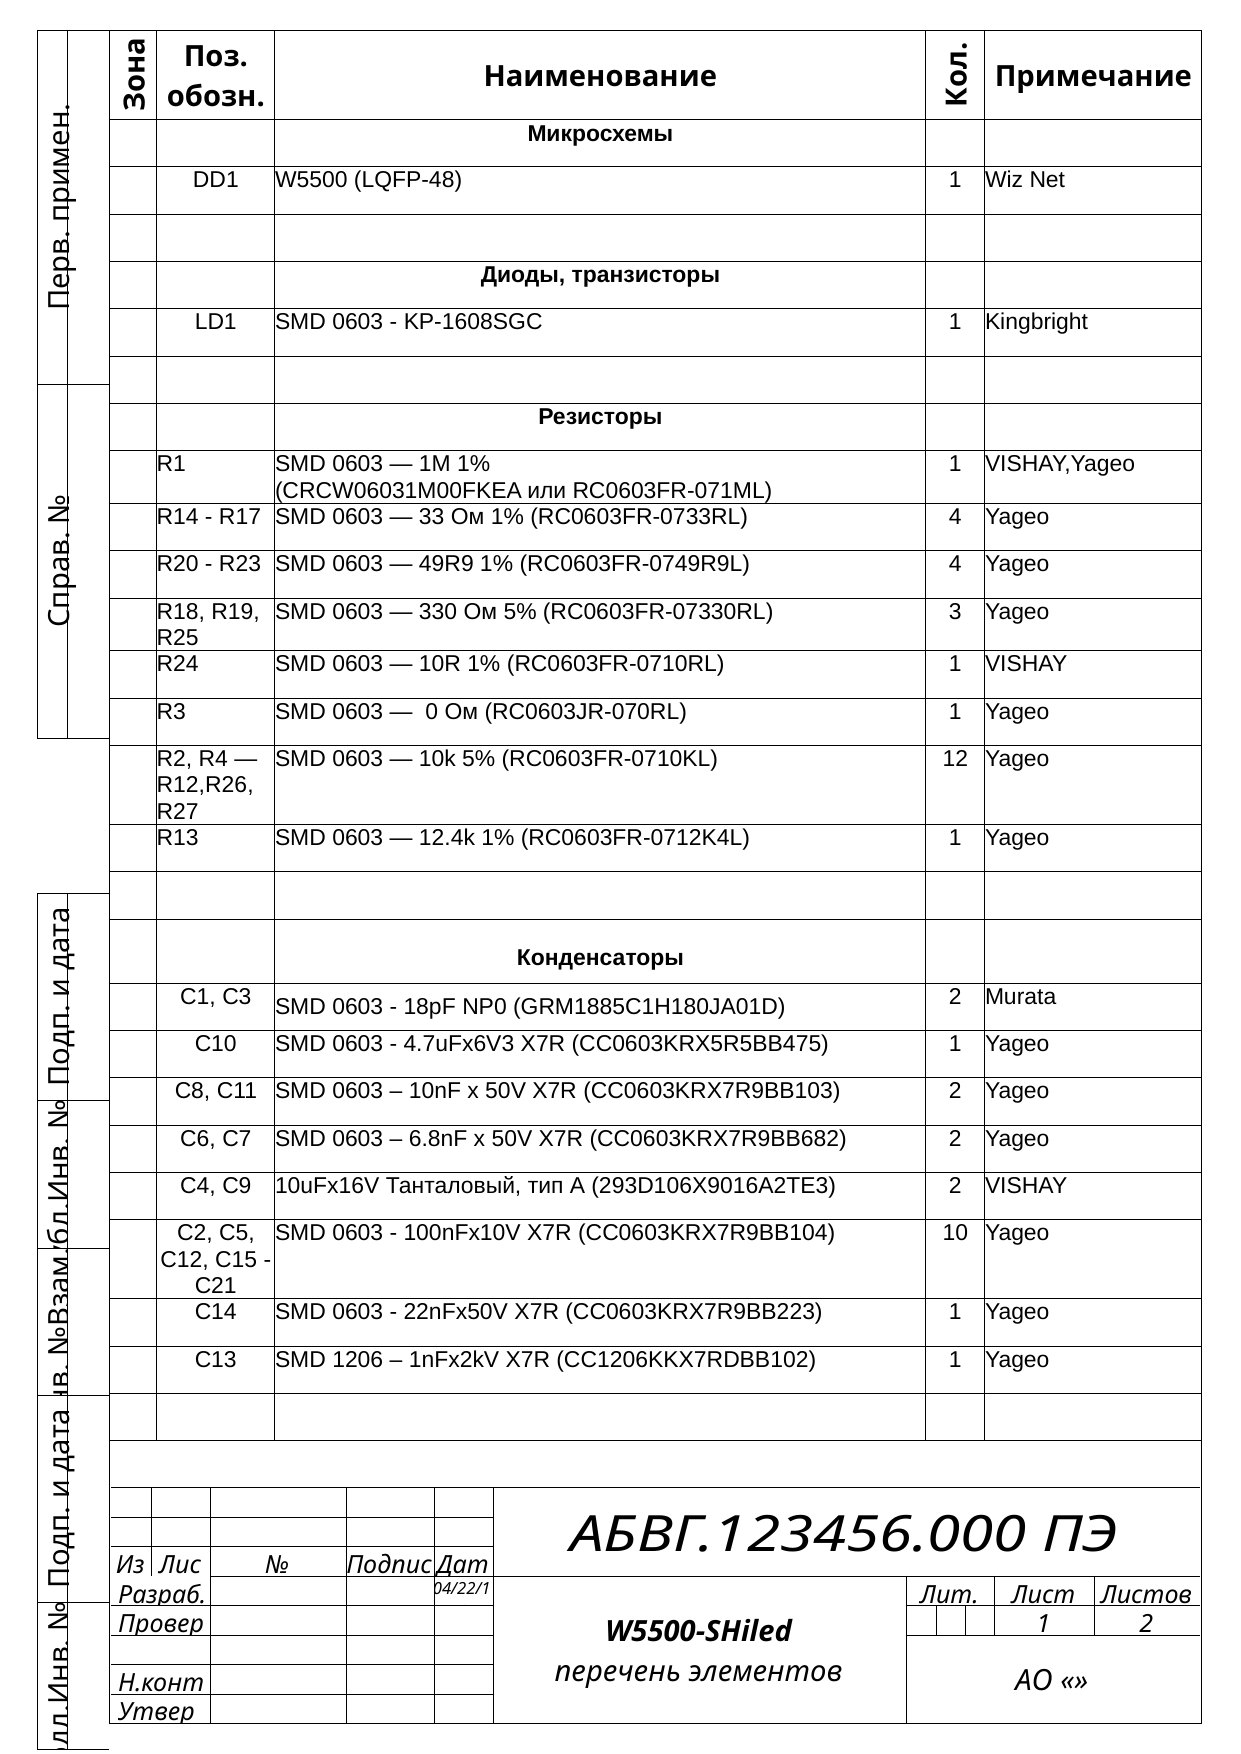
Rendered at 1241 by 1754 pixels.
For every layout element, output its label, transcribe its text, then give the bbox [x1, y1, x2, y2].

table_cell SMD 0603 – 10nF x 50V X7R (CC0603KRX7R9BB103) [275, 1078, 925, 1124]
table_cell [157, 262, 274, 308]
table_cell 4 [926, 551, 984, 597]
table_cell DD1 [157, 167, 274, 214]
table_cell Yageo [985, 551, 1201, 597]
table_cell 4 [926, 504, 984, 550]
table_cell Yageo [985, 746, 1201, 824]
table_cell [985, 215, 1201, 261]
table_cell [110, 309, 156, 356]
table_cell 1 [926, 699, 984, 745]
table_cell [926, 404, 984, 450]
table_cell [68, 1396, 109, 1602]
table_cell SMD 0603 - 18pF NP0 (GRM1885C1H180JA01D) [275, 984, 925, 1030]
table_cell [110, 1299, 156, 1346]
table_cell [157, 872, 274, 919]
table_cell Взам. инв. № [38, 1249, 67, 1395]
table_cell [110, 1031, 156, 1077]
table_cell Yageo [985, 699, 1201, 745]
table_cell [110, 651, 156, 698]
table_cell 12 [926, 746, 984, 824]
table_cell 10 [926, 1220, 984, 1298]
table_cell Конденсаторы [275, 920, 925, 983]
table_cell [110, 599, 156, 650]
table_cell R1 [157, 451, 274, 503]
table_cell [110, 551, 156, 597]
table_cell [110, 120, 156, 166]
table_cell 1 [926, 309, 984, 356]
table_cell 2 [926, 984, 984, 1030]
table_header Зона [110, 31, 156, 119]
table_header Кол. [926, 31, 984, 119]
table_cell [157, 357, 274, 403]
table_cell [68, 1603, 109, 1749]
table_cell [110, 1394, 156, 1440]
table_cell [110, 451, 156, 503]
table_cell [110, 1220, 156, 1298]
table_cell LD1 [157, 309, 274, 356]
table_cell VISHAY [985, 651, 1201, 698]
table_cell SMD 0603 — 330 Ом 5% (RC0603FR-07330RL) [275, 599, 925, 650]
table_cell SMD 0603 – 6.8nF x 50V X7R (CC0603KRX7R9BB682) [275, 1126, 925, 1172]
table_cell [275, 215, 925, 261]
table_cell Yageo [985, 1220, 1201, 1298]
table_cell Подп. и дата [38, 1396, 67, 1602]
table_cell [985, 120, 1201, 166]
table_cell Yageo [985, 599, 1201, 650]
table_cell C4, C9 [157, 1173, 274, 1219]
table_header [68, 894, 109, 1100]
table_cell 2 [926, 1078, 984, 1124]
table_cell R3 [157, 699, 274, 745]
table_cell Yageo [985, 1031, 1201, 1077]
table_cell C13 [157, 1347, 274, 1393]
table_cell SMD 0603 — 0 Ом (RC0603JR-070RL) [275, 699, 925, 745]
table_cell Резисторы [275, 404, 925, 450]
table_header Наименование [275, 31, 925, 119]
table_cell Yageo [985, 1299, 1201, 1346]
table_cell [68, 1249, 109, 1395]
table_cell 1 [926, 825, 984, 871]
table_cell SMD 0603 - 4.7uFx6V3 X7R (CC0603KRX5R5BB475) [275, 1031, 925, 1077]
table_cell SMD 0603 — 10R 1% (RC0603FR-0710RL) [275, 651, 925, 698]
table_cell [110, 746, 156, 824]
table_cell [110, 357, 156, 403]
table_cell SMD 0603 - 100nFx10V X7R (CC0603KRX7R9BB104) [275, 1220, 925, 1298]
table_cell [926, 920, 984, 983]
table_cell Yageo [985, 1078, 1201, 1124]
table_cell [157, 120, 274, 166]
table_cell Справ. № [38, 385, 67, 738]
table_cell [985, 1394, 1201, 1440]
table_cell Yageo [985, 1126, 1201, 1172]
table_cell C1, C3 [157, 984, 274, 1030]
table_cell Инв. № дубл. [38, 1101, 67, 1247]
table_cell C8, C11 [157, 1078, 274, 1124]
table_cell [110, 504, 156, 550]
table_cell [110, 872, 156, 919]
table_cell R14 - R17 [157, 504, 274, 550]
table_cell [110, 215, 156, 261]
table_cell [926, 1394, 984, 1440]
table_cell C2, C5, C12, C15 - C21 [157, 1220, 274, 1298]
table_header Примечание [985, 31, 1201, 119]
table_cell [926, 262, 984, 308]
table_header Подп. и дата [38, 894, 67, 1100]
table_cell [926, 872, 984, 919]
table_cell [985, 262, 1201, 308]
table_cell [110, 1078, 156, 1124]
table_cell R2, R4 — R12,R26, R27 [157, 746, 274, 824]
table_cell [110, 1347, 156, 1393]
table_cell Murata [985, 984, 1201, 1030]
table_cell [110, 984, 156, 1030]
table_cell SMD 0603 — 33 Ом 1% (RC0603FR-0733RL) [275, 504, 925, 550]
table_cell Wiz Net [985, 167, 1201, 214]
table_cell 1 [926, 451, 984, 503]
table_cell 1 [926, 167, 984, 214]
table_cell SMD 0603 - KP-1608SGC [275, 309, 925, 356]
table_cell Kingbright [985, 309, 1201, 356]
table_cell Диоды, транзисторы [275, 262, 925, 308]
table_cell [275, 357, 925, 403]
table_cell [110, 1173, 156, 1219]
table_cell [275, 1394, 925, 1440]
table_cell C10 [157, 1031, 274, 1077]
table_cell C6, C7 [157, 1126, 274, 1172]
table_cell Yageo [985, 1347, 1201, 1393]
table_cell R20 - R23 [157, 551, 274, 597]
table_cell SMD 0603 — 49R9 1% (RC0603FR-0749R9L) [275, 551, 925, 597]
table_cell 1 [926, 1299, 984, 1346]
table_cell [157, 1394, 274, 1440]
table_cell [157, 920, 274, 983]
table_cell [985, 357, 1201, 403]
table_cell [110, 1126, 156, 1172]
table_cell C14 [157, 1299, 274, 1346]
table_cell SMD 0603 — 1M 1% (CRCW06031M00FKEA или RC0603FR-071ML) [275, 451, 925, 503]
table_cell 2 [926, 1173, 984, 1219]
table_cell [68, 1101, 109, 1247]
table_cell [926, 120, 984, 166]
table_cell SMD 1206 – 1nFx2kV X7R (CC1206KKX7RDBB102) [275, 1347, 925, 1393]
table_cell 10uFx16V Танталовый, тип А (293D106X9016A2TE3) [275, 1173, 925, 1219]
table_cell R13 [157, 825, 274, 871]
table_cell VISHAY,Yageo [985, 451, 1201, 503]
table_cell [275, 872, 925, 919]
table_cell SMD 0603 - 22nFx50V X7R (CC0603KRX7R9BB223) [275, 1299, 925, 1346]
table_cell [68, 385, 109, 738]
table_cell 1 [926, 1347, 984, 1393]
table_cell Инв. № подл. [38, 1603, 67, 1749]
table_header Перв. примен. [38, 31, 67, 384]
table_cell [985, 920, 1201, 983]
table_cell [157, 404, 274, 450]
table_cell [110, 167, 156, 214]
table_cell SMD 0603 — 12.4k 1% (RC0603FR-0712K4L) [275, 825, 925, 871]
table_cell Микросхемы [275, 120, 925, 166]
table_cell 1 [926, 651, 984, 698]
table_header Поз. обозн. [157, 31, 274, 119]
table_cell VISHAY [985, 1173, 1201, 1219]
table_cell W5500 (LQFP-48) [275, 167, 925, 214]
table_cell [157, 215, 274, 261]
table_cell R24 [157, 651, 274, 698]
table_cell 1 [926, 1031, 984, 1077]
table_cell [110, 825, 156, 871]
table_cell [985, 872, 1201, 919]
table_cell SMD 0603 — 10k 5% (RC0603FR-0710KL) [275, 746, 925, 824]
table_cell [926, 357, 984, 403]
table_cell Yageo [985, 504, 1201, 550]
table_cell [110, 920, 156, 983]
table_cell [110, 699, 156, 745]
table_cell 2 [926, 1126, 984, 1172]
table_cell [110, 262, 156, 308]
table_cell 3 [926, 599, 984, 650]
table_cell Yageo [985, 825, 1201, 871]
table_cell [926, 215, 984, 261]
table_cell [985, 404, 1201, 450]
table_cell [110, 404, 156, 450]
table_cell R18, R19, R25 [157, 599, 274, 650]
table_header [68, 31, 109, 384]
